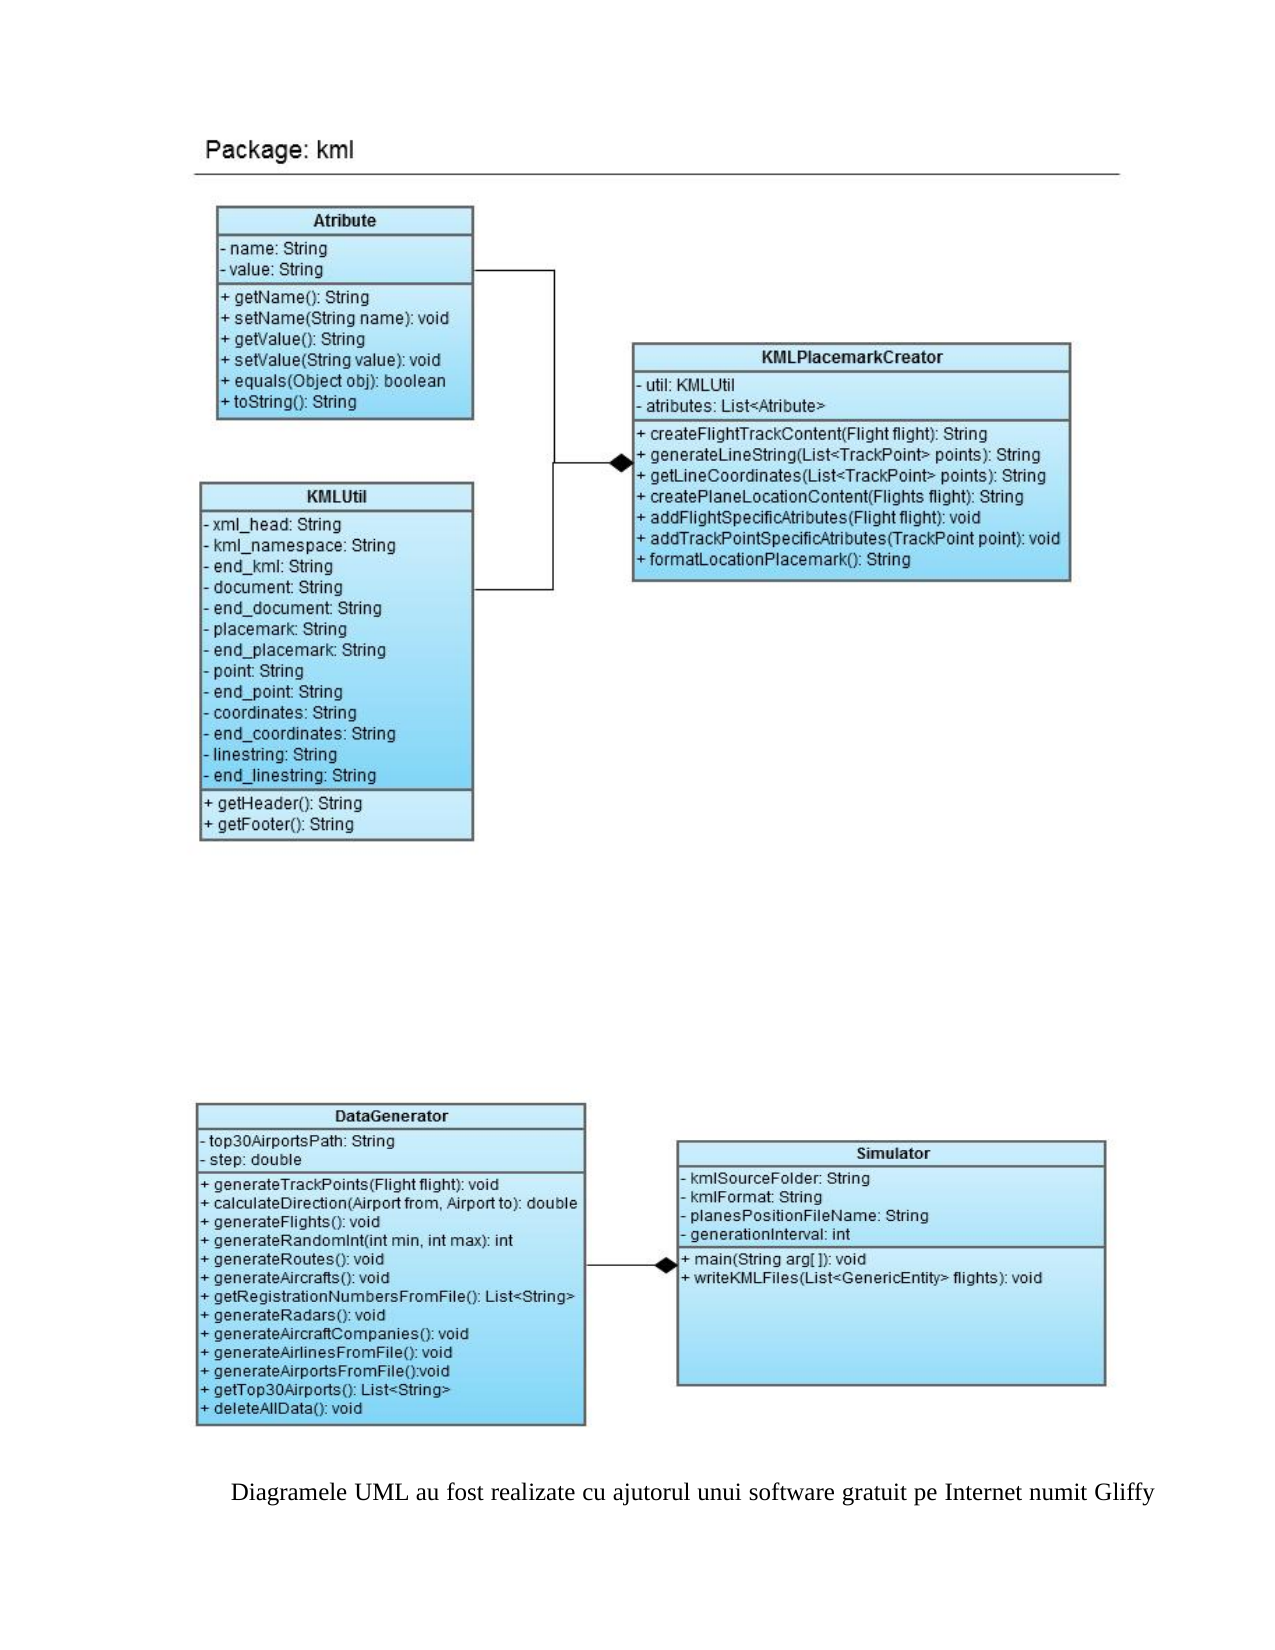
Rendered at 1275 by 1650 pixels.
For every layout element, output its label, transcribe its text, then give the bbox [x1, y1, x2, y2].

picture [155, 950, 1134, 1450]
picture [166, 118, 1147, 868]
text Diagramele UML au fost realizate cu ajutorul unui software gratuit pe Internet numit Gliffy [193, 1477, 1157, 1505]
